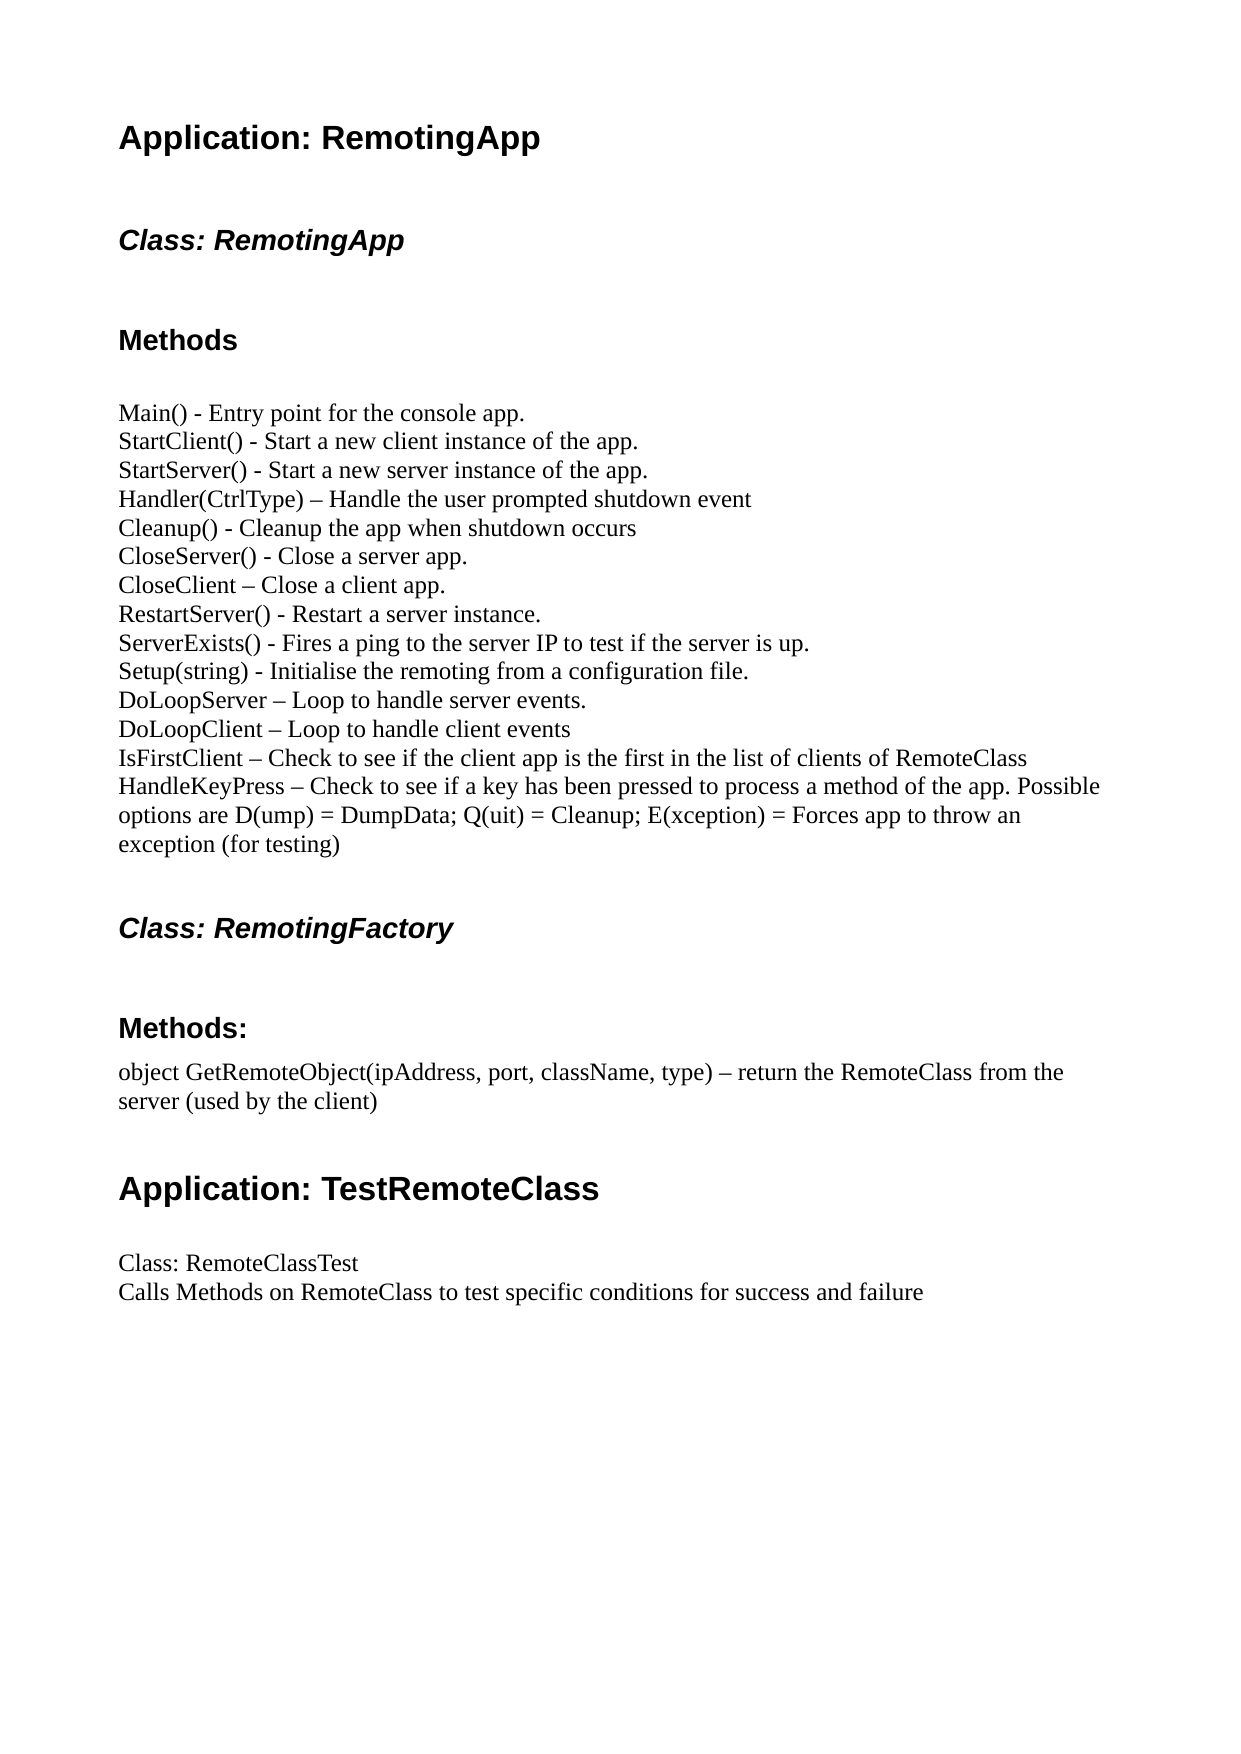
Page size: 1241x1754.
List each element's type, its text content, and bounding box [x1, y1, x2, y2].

text StartClient() - Start a new client instance of the app. [118, 426, 1122, 455]
text DoLoopClient – Loop to handle client events [118, 714, 1122, 743]
text RestartServer() - Restart a server instance. [118, 599, 1122, 628]
text Main() - Entry point for the console app. [118, 398, 1122, 426]
subtitle Application: RemotingApp [118, 118, 1122, 157]
text CloseServer() - Close a server app. [118, 541, 1122, 570]
subtitle Application: TestRemoteClass [118, 1168, 1122, 1207]
text Cleanup() - Cleanup the app when shutdown occurs [118, 513, 1122, 541]
text IsFirstClient – Check to see if the client app is the first in the list of clients of RemoteClass [118, 743, 1122, 771]
text object GetRemoteObject(ipAddress, port, className, type) – return the RemoteClass from the server (used by the client) [118, 1057, 1122, 1115]
subtitle Class: RemotingFactory [118, 911, 1122, 945]
text Calls Methods on RemoteClass to test specific conditions for success and failure [118, 1277, 1122, 1306]
text DoLoopServer – Loop to handle server events. [118, 685, 1122, 714]
text HandleKeyPress – Check to see if a key has been pressed to process a method of the app. Possible options are D(ump) = DumpData; Q(uit) = Cleanup; E(xception) = Forces app to throw an exception (for testing) [118, 771, 1122, 858]
text ServerExists() - Fires a ping to the server IP to test if the server is up. [118, 628, 1122, 656]
subtitle Methods: [118, 1011, 1122, 1045]
text Setup(string) - Initialise the remoting from a configuration file. [118, 656, 1122, 685]
subtitle Methods [118, 323, 1122, 356]
subtitle Class: RemotingApp [118, 223, 1122, 257]
text Class: RemoteClassTest [118, 1248, 1122, 1277]
text CloseClient – Close a client app. [118, 570, 1122, 599]
text Handler(CtrlType) – Handle the user prompted shutdown event [118, 484, 1122, 513]
text StartServer() - Start a new server instance of the app. [118, 455, 1122, 484]
